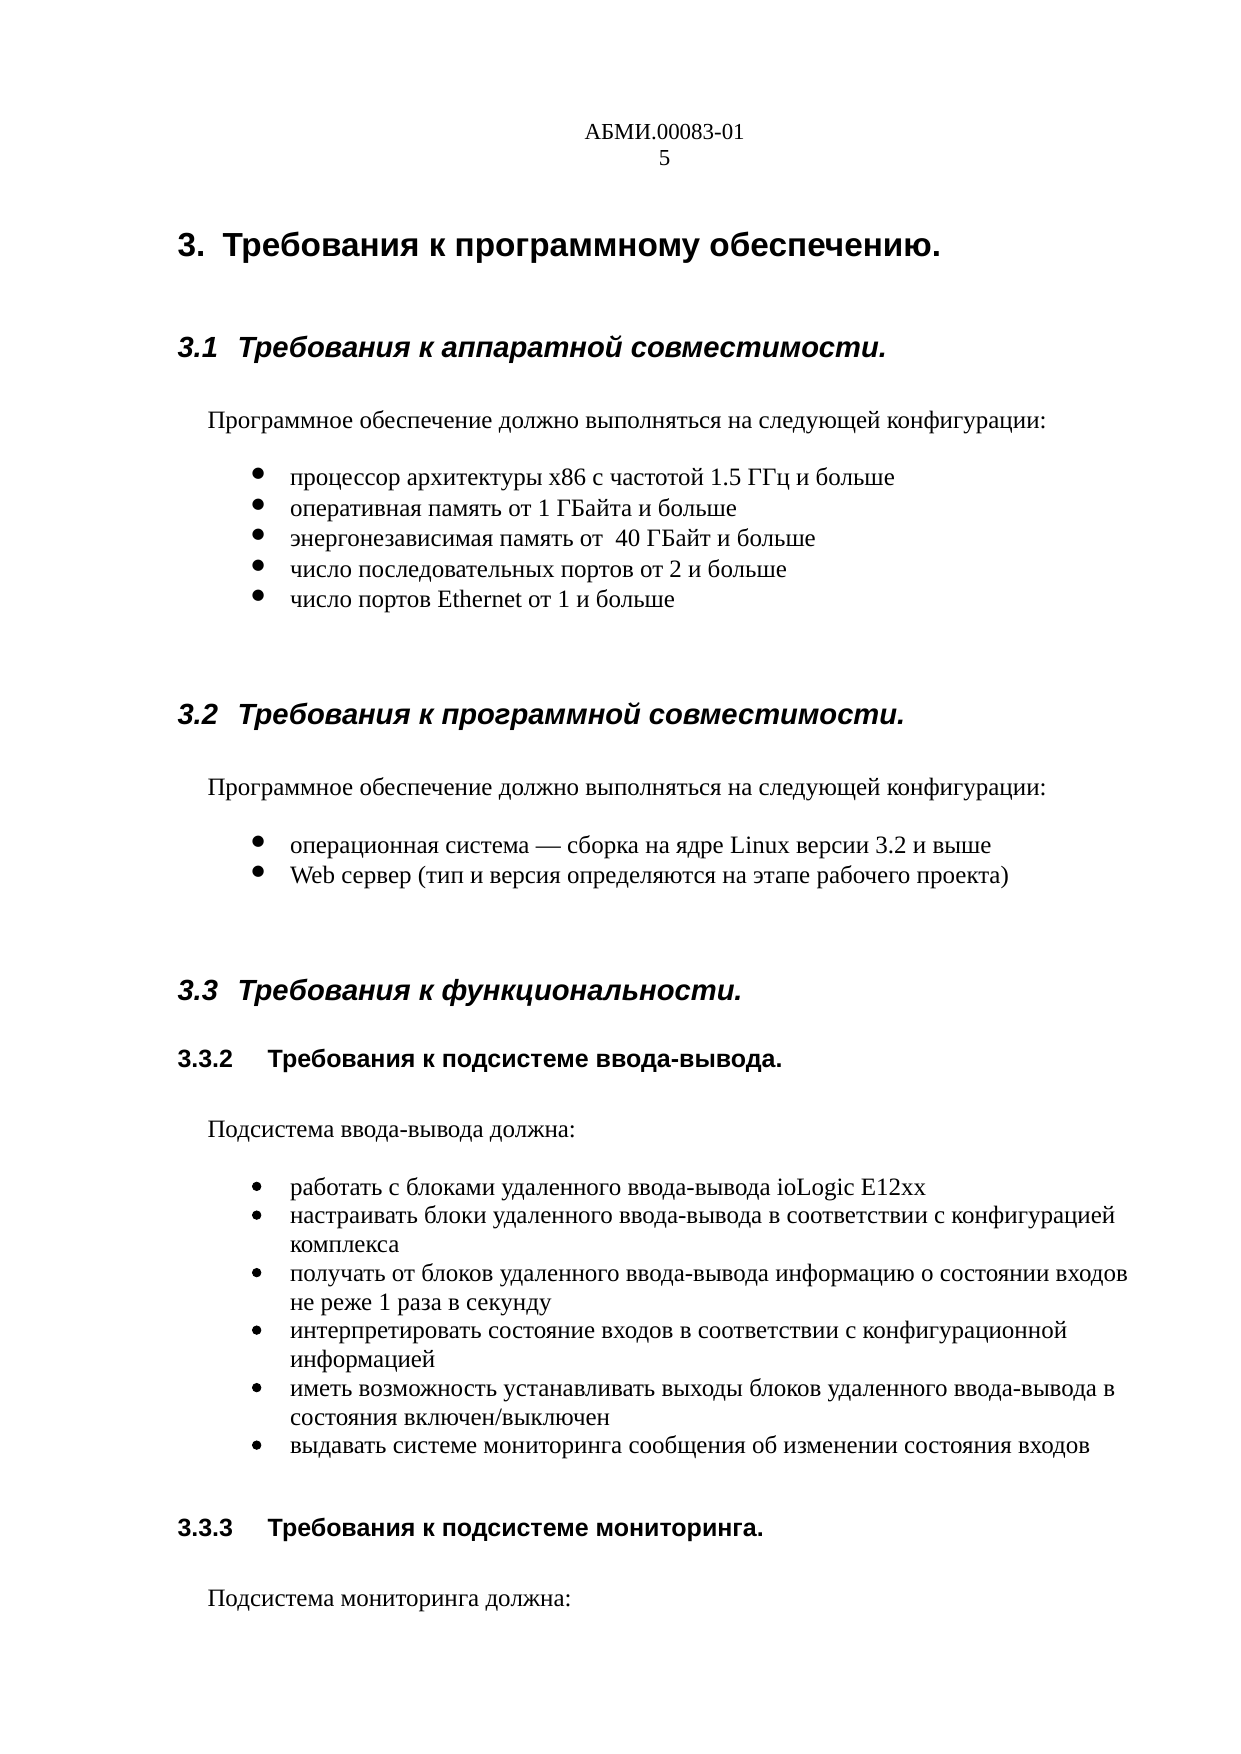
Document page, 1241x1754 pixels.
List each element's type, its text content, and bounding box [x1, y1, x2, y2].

subtitle 3.2 Требования к программной совместимости. [177, 697, 1152, 731]
list число портов Ethernet от 1 и больше [252, 584, 1152, 615]
list иметь возможность устанавливать выходы блоков удаленного ввода-вывода в состояния включен/выключен [252, 1373, 1152, 1431]
text Подсистема мониторинга должна: [177, 1583, 1152, 1612]
list получать от блоков удаленного ввода-вывода информацию о состоянии входов не реже 1 раза в секунду [252, 1258, 1152, 1316]
subtitle 3.3 Требования к функциональности. [177, 973, 1152, 1007]
list работать с блоками удаленного ввода-вывода ioLogic E12xx [252, 1172, 1152, 1201]
list Web сервер (тип и версия определяются на этапе рабочего проекта) [252, 860, 1152, 891]
list оперативная память от 1 ГБайта и больше [252, 493, 1152, 523]
list процессор архитектуры x86 с частотой 1.5 ГГц и больше [252, 462, 1152, 493]
text Программное обеспечение должно выполняться на следующей конфигурации: [177, 405, 1152, 433]
subtitle 3.3.3 Требования к подсистеме мониторинга. [177, 1513, 1152, 1542]
list интерпретировать состояние входов в соответствии с конфигурационной информацией [252, 1316, 1152, 1373]
subtitle 3.3.2 Требования к подсистеме ввода-вывода. [177, 1044, 1152, 1073]
subtitle 3. Требования к программному обеспечению. [177, 225, 1152, 264]
subtitle 3.1 Требования к аппаратной совместимости. [177, 330, 1152, 363]
text Программное обеспечение должно выполняться на следующей конфигурации: [177, 772, 1152, 801]
list энергонезависимая память от 40 ГБайт и больше [252, 523, 1152, 554]
text Подсистема ввода-вывода должна: [177, 1114, 1152, 1143]
list число последовательных портов от 2 и больше [252, 554, 1152, 584]
list настраивать блоки удаленного ввода-вывода в соответствии с конфигурацией комплекса [252, 1201, 1152, 1258]
list операционная система — сборка на ядре Linux версии 3.2 и выше [252, 830, 1152, 860]
list выдавать системе мониторинга сообщения об изменении состояния входов [252, 1431, 1152, 1459]
